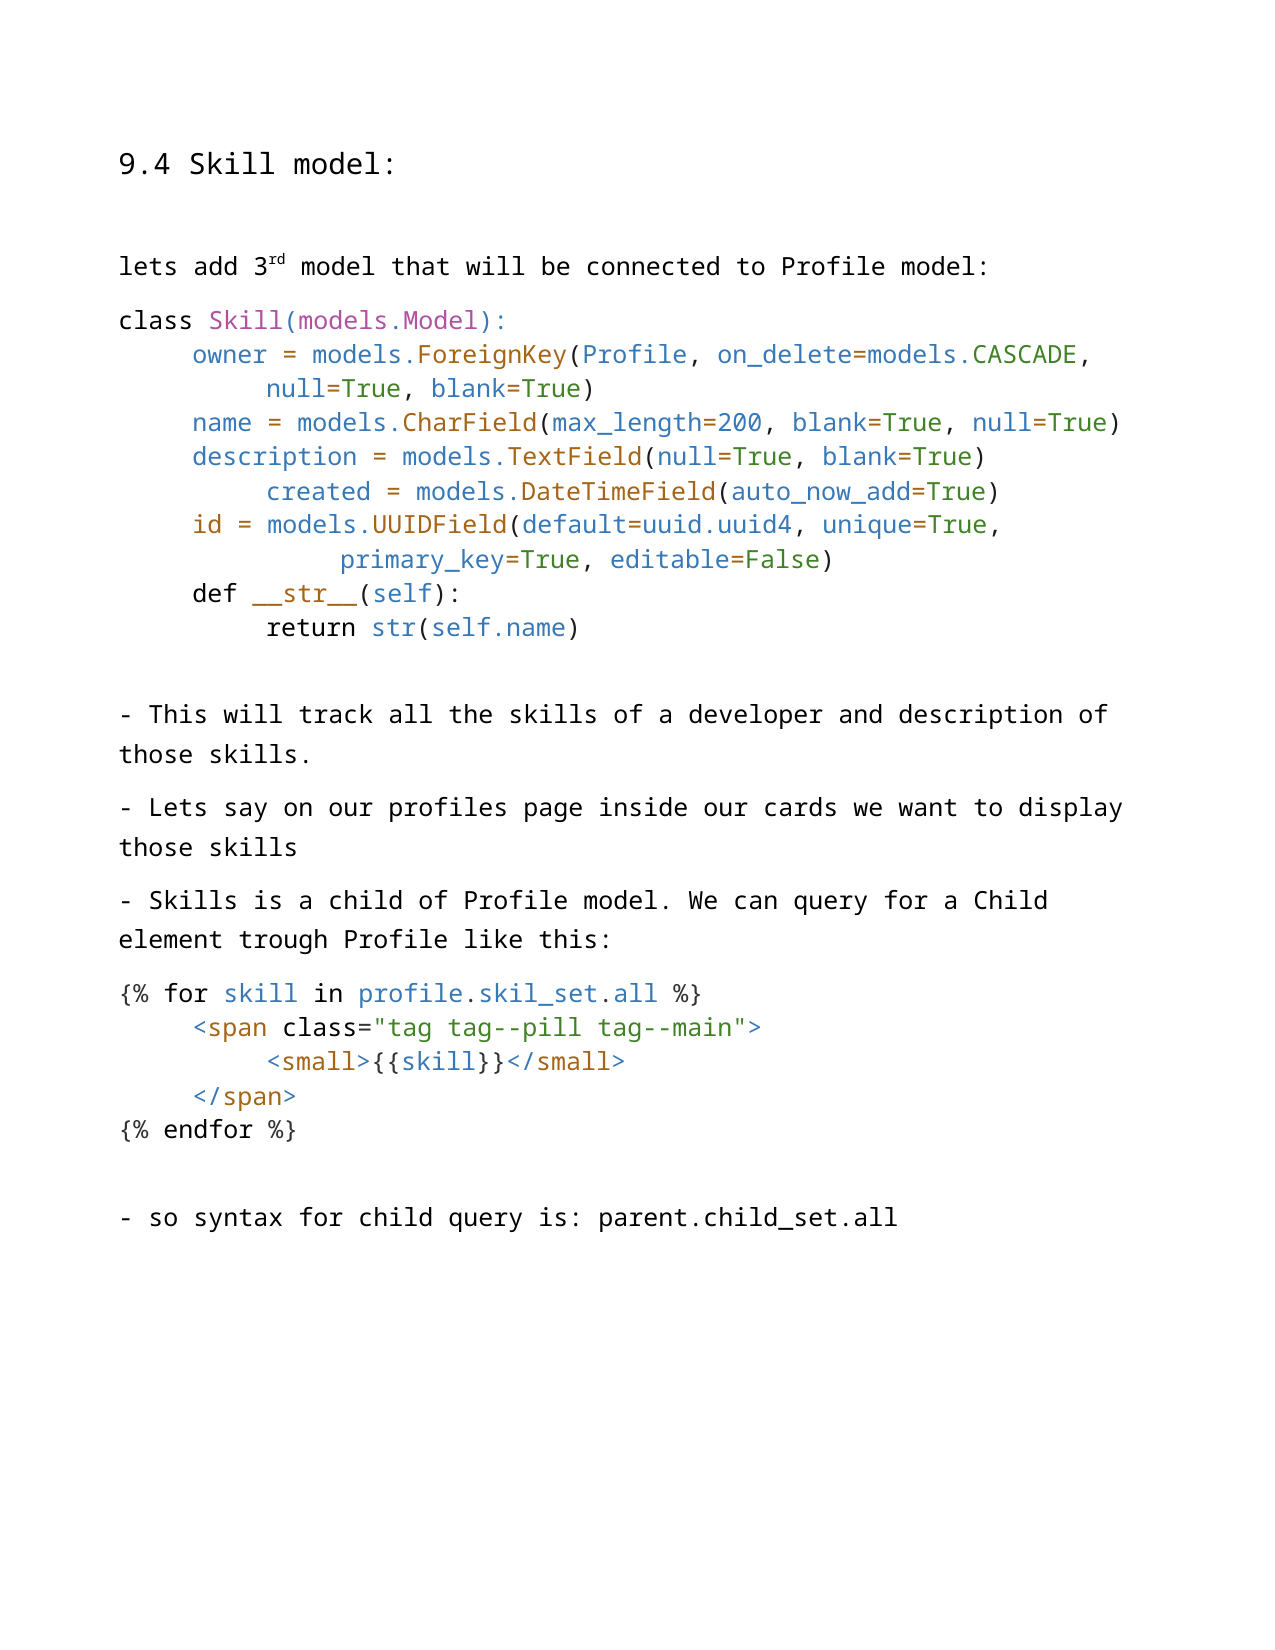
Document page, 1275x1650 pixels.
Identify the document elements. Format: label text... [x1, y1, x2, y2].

text <small>{{skill}}</small> [118, 1044, 1157, 1078]
text - Skills is a child of Profile model. We can query for a Child element trough Profile like this: [118, 883, 1157, 956]
text lets add 3rd model that will be connected to Profile model: [118, 249, 1157, 283]
text owner = models.ForeignKey(Profile, on_delete=models.CASCADE, null=True, blank=True) [118, 337, 1157, 405]
text - Lets say on our profiles page inside our cards we want to display those skills [118, 790, 1157, 863]
text - This will track all the skills of a developer and description of those skills. [118, 697, 1157, 770]
text </span> [118, 1078, 1157, 1112]
text created = models.DateTimeField(auto_now_add=True) [118, 473, 1157, 507]
text <span class="tag tag--pill tag--main"> [118, 1010, 1157, 1044]
text class Skill(models.Model): [118, 303, 1157, 337]
text {% endfor %} [118, 1112, 1157, 1146]
text {% for skill in profile.skil_set.all %} [118, 976, 1157, 1010]
text name = models.CharField(max_length=200, blank=True, null=True) [118, 405, 1157, 439]
text def __str__(self): [118, 575, 1157, 609]
subtitle 9.4 Skill model: [118, 143, 1157, 183]
text return str(self.name) [118, 609, 1157, 643]
text id = models.UUIDField(default=uuid.uuid4, unique=True, primary_key=True, editable=False) [118, 507, 1157, 575]
text description = models.TextField(null=True, blank=True) [118, 439, 1157, 473]
text - so syntax for child query is: parent.child_set.all [118, 1200, 1157, 1234]
